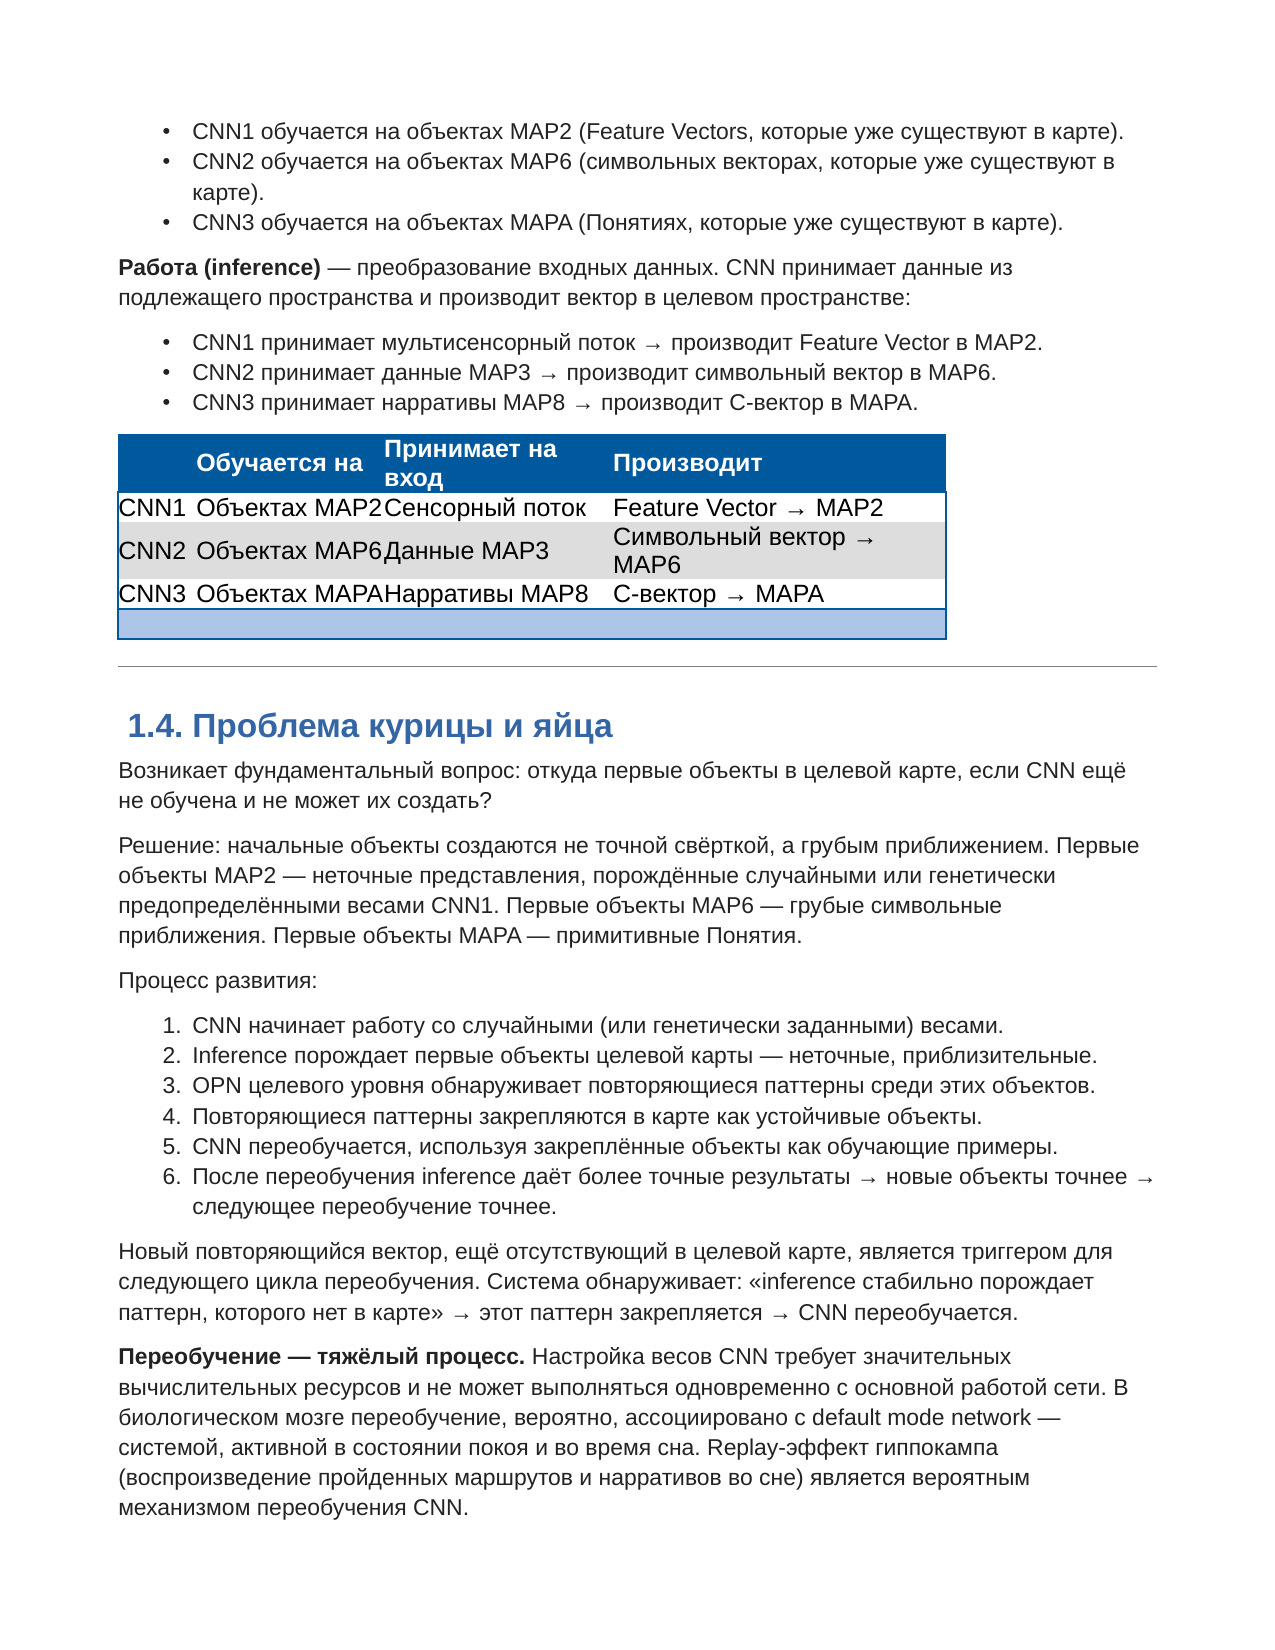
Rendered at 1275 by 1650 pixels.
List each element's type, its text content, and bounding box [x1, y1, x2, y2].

list OPN целевого уровня обнаруживает повторяющиеся паттерны среди этих объектов. [162, 1072, 1157, 1099]
table_cell CNN3 [119, 579, 196, 608]
table_cell Нарративы MAP8 [384, 579, 613, 608]
table_cell [119, 610, 196, 638]
list CNN1 обучается на объектах MAP2 (Feature Vectors, которые уже существуют в карте). [162, 118, 1157, 144]
table_cell CNN2 [119, 522, 196, 579]
list Повторяющиеся паттерны закрепляются в карте как устойчивые объекты. [162, 1103, 1157, 1129]
table_header Обучается на [196, 434, 384, 491]
table_header Производит [613, 434, 946, 491]
list CNN1 принимает мультисенсорный поток → производит Feature Vector в MAP2. [162, 328, 1157, 355]
table_cell Объектах MAP6 [196, 522, 384, 579]
text Переобучение — тяжёлый процесс. Настройка весов CNN требует значительных вычислительных ресурсов и не может выполняться одновременно с основной работой сети. В биологическом мозге переобучение, вероятно, ассоциировано с default mode network — системой, активной в состоянии покоя и во время сна. Replay-эффект гиппокампа (воспроизведение пройденных маршрутов и нарративов во сне) является вероятным механизмом переобучения CNN. [118, 1343, 1157, 1521]
list После переобучения inference даёт более точные результаты → новые объекты точнее → следующее переобучение точнее. [162, 1163, 1157, 1220]
list CNN2 обучается на объектах MAP6 (символьных векторах, которые уже существуют в карте). [162, 148, 1157, 205]
text Работа (inference) — преобразование входных данных. CNN принимает данные из подлежащего пространства и производит вектор в целевом пространстве: [118, 253, 1157, 310]
table_cell Символьный вектор → MAP6 [613, 522, 945, 579]
table_cell CNN1 [119, 493, 196, 522]
text Новый повторяющийся вектор, ещё отсутствующий в целевой карте, является триггером для следующего цикла переобучения. Система обнаруживает: «inference стабильно порождает паттерн, которого нет в карте» → этот паттерн закрепляется → CNN переобучается. [118, 1238, 1157, 1325]
table_cell [613, 610, 945, 638]
table_cell Данные MAP3 [384, 522, 613, 579]
text Процесс развития: [118, 967, 1157, 994]
text Решение: начальные объекты создаются не точной свёрткой, а грубым приближением. Первые объекты MAP2 — неточные представления, порождённые случайными или генетически предопределёнными весами CNN1. Первые объекты MAP6 — грубые символьные приближения. Первые объекты MAPA — примитивные Понятия. [118, 832, 1157, 949]
list CNN переобучается, используя закреплённые объекты как обучающие примеры. [162, 1133, 1157, 1159]
table_cell Объектах MAP2 [196, 493, 384, 522]
list CNN начинает работу со случайными (или генетически заданными) весами. [162, 1012, 1157, 1038]
table_header [118, 434, 196, 491]
subtitle Проблема курицы и яйца [118, 706, 1157, 744]
table_cell C-вектор → MAPA [613, 579, 945, 608]
text Возникает фундаментальный вопрос: откуда первые объекты в целевой карте, если CNN ещё не обучена и не может их создать? [118, 757, 1157, 813]
table_cell [196, 610, 384, 638]
list CNN3 принимает нарративы MAP8 → производит C-вектор в MAPA. [162, 389, 1157, 415]
list CNN2 принимает данные MAP3 → производит символьный вектор в MAP6. [162, 359, 1157, 385]
table_cell Feature Vector → MAP2 [613, 493, 945, 522]
table_header Принимает на вход [384, 434, 613, 491]
table_cell Сенсорный поток [384, 493, 613, 522]
list CNN3 обучается на объектах MAPA (Понятиях, которые уже существуют в карте). [162, 209, 1157, 235]
list Inference порождает первые объекты целевой карты — неточные, приблизительные. [162, 1042, 1157, 1069]
table_cell Объектах MAPA [196, 579, 384, 608]
table_cell [384, 610, 613, 638]
